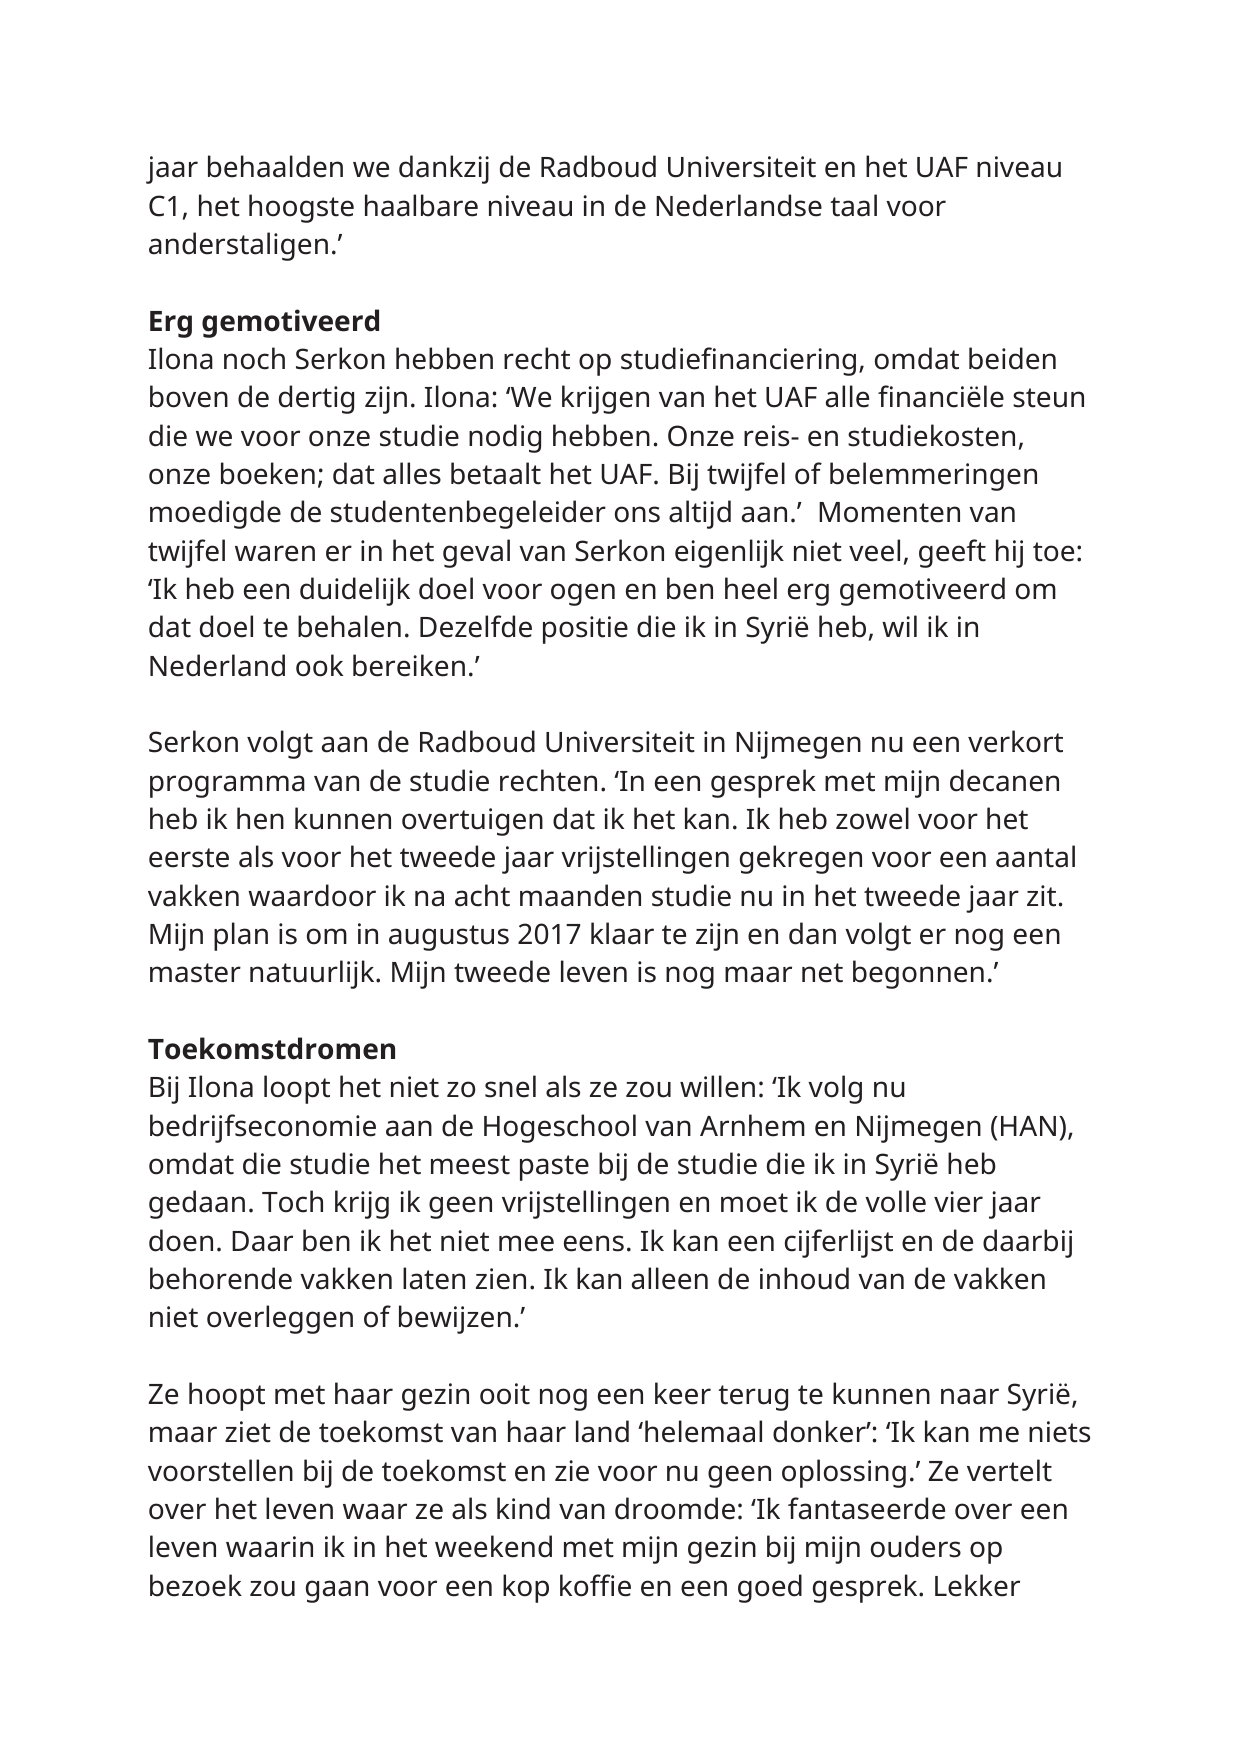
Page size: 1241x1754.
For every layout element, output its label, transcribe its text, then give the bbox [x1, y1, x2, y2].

text jaar behaalden we dankzij de Radboud Universiteit en het UAF niveau C1, het hoogste haalbare niveau in de Nederlandse taal voor anderstaligen.’ Erg gemotiveerd Ilona noch Serkon hebben recht op studiefinanciering, omdat beiden boven de dertig zijn. Ilona: ‘We krijgen van het UAF alle financiële steun die we voor onze studie nodig hebben. Onze reis- en studiekosten, onze boeken; dat alles betaalt het UAF. Bij twijfel of belemmeringen moedigde de studentenbegeleider ons altijd aan.’ Momenten van twijfel waren er in het geval van Serkon eigenlijk niet veel, geeft hij toe: ‘Ik heb een duidelijk doel voor ogen en ben heel erg gemotiveerd om dat doel te behalen. Dezelfde positie die ik in Syrië heb, wil ik in Nederland ook bereiken.’ Serkon volgt aan de Radboud Universiteit in Nijmegen nu een verkort programma van de studie rechten. ‘In een gesprek met mijn decanen heb ik hen kunnen overtuigen dat ik het kan. Ik heb zowel voor het eerste als voor het tweede jaar vrijstellingen gekregen voor een aantal vakken waardoor ik na acht maanden studie nu in het tweede jaar zit. Mijn plan is om in augustus 2017 klaar te zijn en dan volgt er nog een master natuurlijk. Mijn tweede leven is nog maar net begonnen.’ Toekomstdromen Bij Ilona loopt het niet zo snel als ze zou willen: ‘Ik volg nu bedrijfseconomie aan de Hogeschool van Arnhem en Nijmegen (HAN), omdat die studie het meest paste bij de studie die ik in Syrië heb gedaan. Toch krijg ik geen vrijstellingen en moet ik de volle vier jaar doen. Daar ben ik het niet mee eens. Ik kan een cijferlijst en de daarbij behorende vakken laten zien. Ik kan alleen de inhoud van de vakken niet overleggen of bewijzen.’ Ze hoopt met haar gezin ooit nog een keer terug te kunnen naar Syrië, maar ziet de toekomst van haar land ‘helemaal donker’: ‘Ik kan me niets voorstellen bij de toekomst en zie voor nu geen oplossing.’ Ze vertelt over het leven waar ze als kind van droomde: ‘Ik fantaseerde over een leven waarin ik in het weekend met mijn gezin bij mijn ouders op bezoek zou gaan voor een kop koffie en een goed gesprek. Lekker [148, 148, 1093, 1604]
